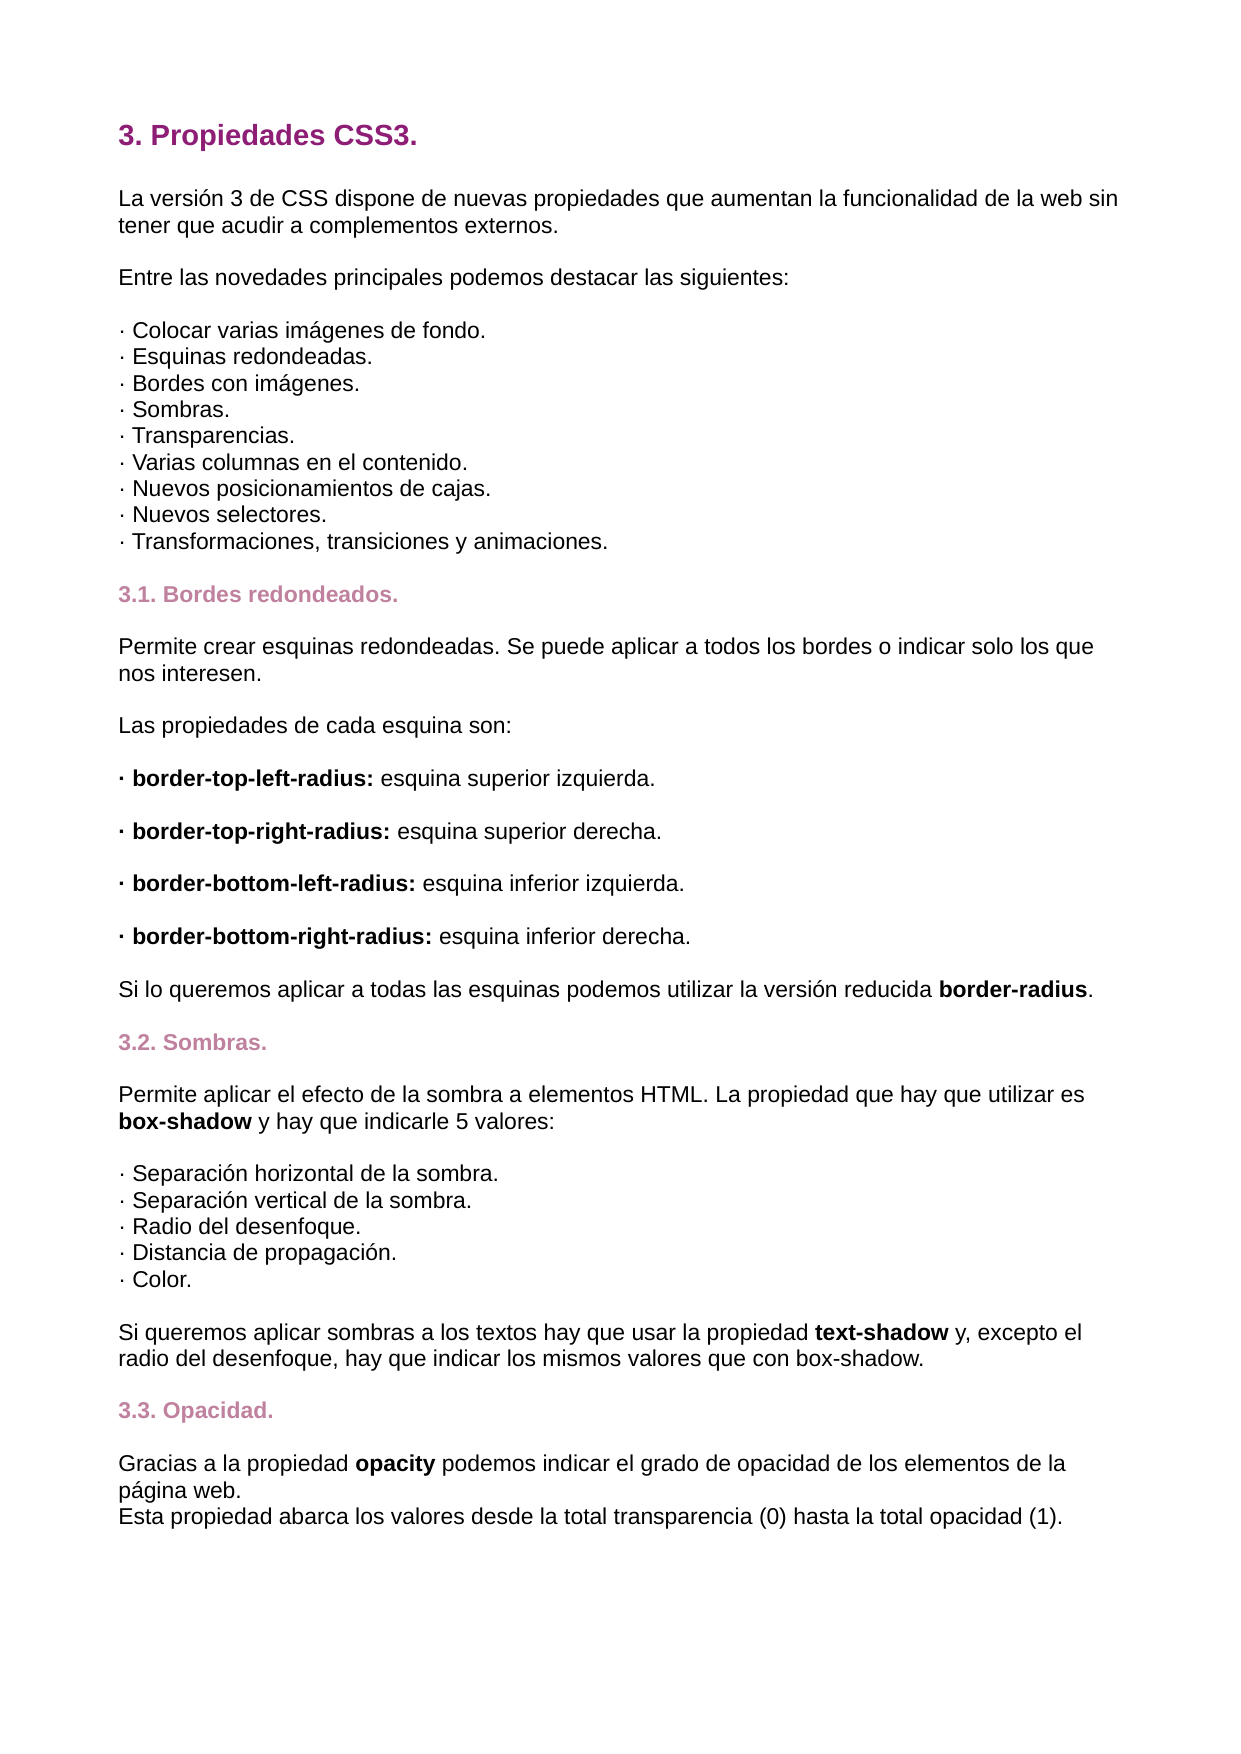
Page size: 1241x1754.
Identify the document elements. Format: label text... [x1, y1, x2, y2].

text · Radio del desenfoque. [118, 1213, 1122, 1239]
text 3.3. Opacidad. [118, 1397, 1122, 1424]
text · border-bottom-right-radius: esquina inferior derecha. [118, 923, 1122, 949]
text Esta propiedad abarca los valores desde la total transparencia (0) hasta la total opacidad (1). [118, 1503, 1122, 1529]
text 3.2. Sombras. [118, 1028, 1122, 1055]
text Si lo queremos aplicar a todas las esquinas podemos utilizar la versión reducida border-radius. [118, 976, 1122, 1002]
text · Separación horizontal de la sombra. [118, 1160, 1122, 1187]
text · Nuevos selectores. [118, 501, 1122, 528]
text · Separación vertical de la sombra. [118, 1187, 1122, 1213]
text · border-top-right-radius: esquina superior derecha. [118, 818, 1122, 844]
text · border-top-left-radius: esquina superior izquierda. [118, 765, 1122, 791]
text · Bordes con imágenes. [118, 370, 1122, 396]
text · Nuevos posicionamientos de cajas. [118, 475, 1122, 501]
text · border-bottom-left-radius: esquina inferior izquierda. [118, 870, 1122, 897]
text Permite crear esquinas redondeadas. Se puede aplicar a todos los bordes o indicar solo los que nos interesen. [118, 633, 1122, 686]
text · Esquinas redondeadas. [118, 343, 1122, 370]
text Entre las novedades principales podemos destacar las siguientes: [118, 264, 1122, 291]
text · Distancia de propagación. [118, 1239, 1122, 1266]
text · Colocar varias imágenes de fondo. [118, 317, 1122, 343]
text · Transformaciones, transiciones y animaciones. [118, 528, 1122, 554]
text La versión 3 de CSS dispone de nuevas propiedades que aumentan la funcionalidad de la web sin tener que acudir a complementos externos. [118, 185, 1122, 238]
text Si queremos aplicar sombras a los textos hay que usar la propiedad text-shadow y, excepto el radio del desenfoque, hay que indicar los mismos valores que con box-shadow. [118, 1318, 1122, 1371]
text · Color. [118, 1266, 1122, 1292]
text · Sombras. [118, 396, 1122, 422]
text Gracias a la propiedad opacity podemos indicar el grado de opacidad de los elementos de la página web. [118, 1450, 1122, 1503]
text Permite aplicar el efecto de la sombra a elementos HTML. La propiedad que hay que utilizar es box-shadow y hay que indicarle 5 valores: [118, 1081, 1122, 1134]
text 3.1. Bordes redondeados. [118, 581, 1122, 607]
text 3. Propiedades CSS3. [118, 118, 1122, 152]
text Las propiedades de cada esquina son: [118, 712, 1122, 739]
text · Transparencias. [118, 422, 1122, 449]
text · Varias columnas en el contenido. [118, 449, 1122, 475]
